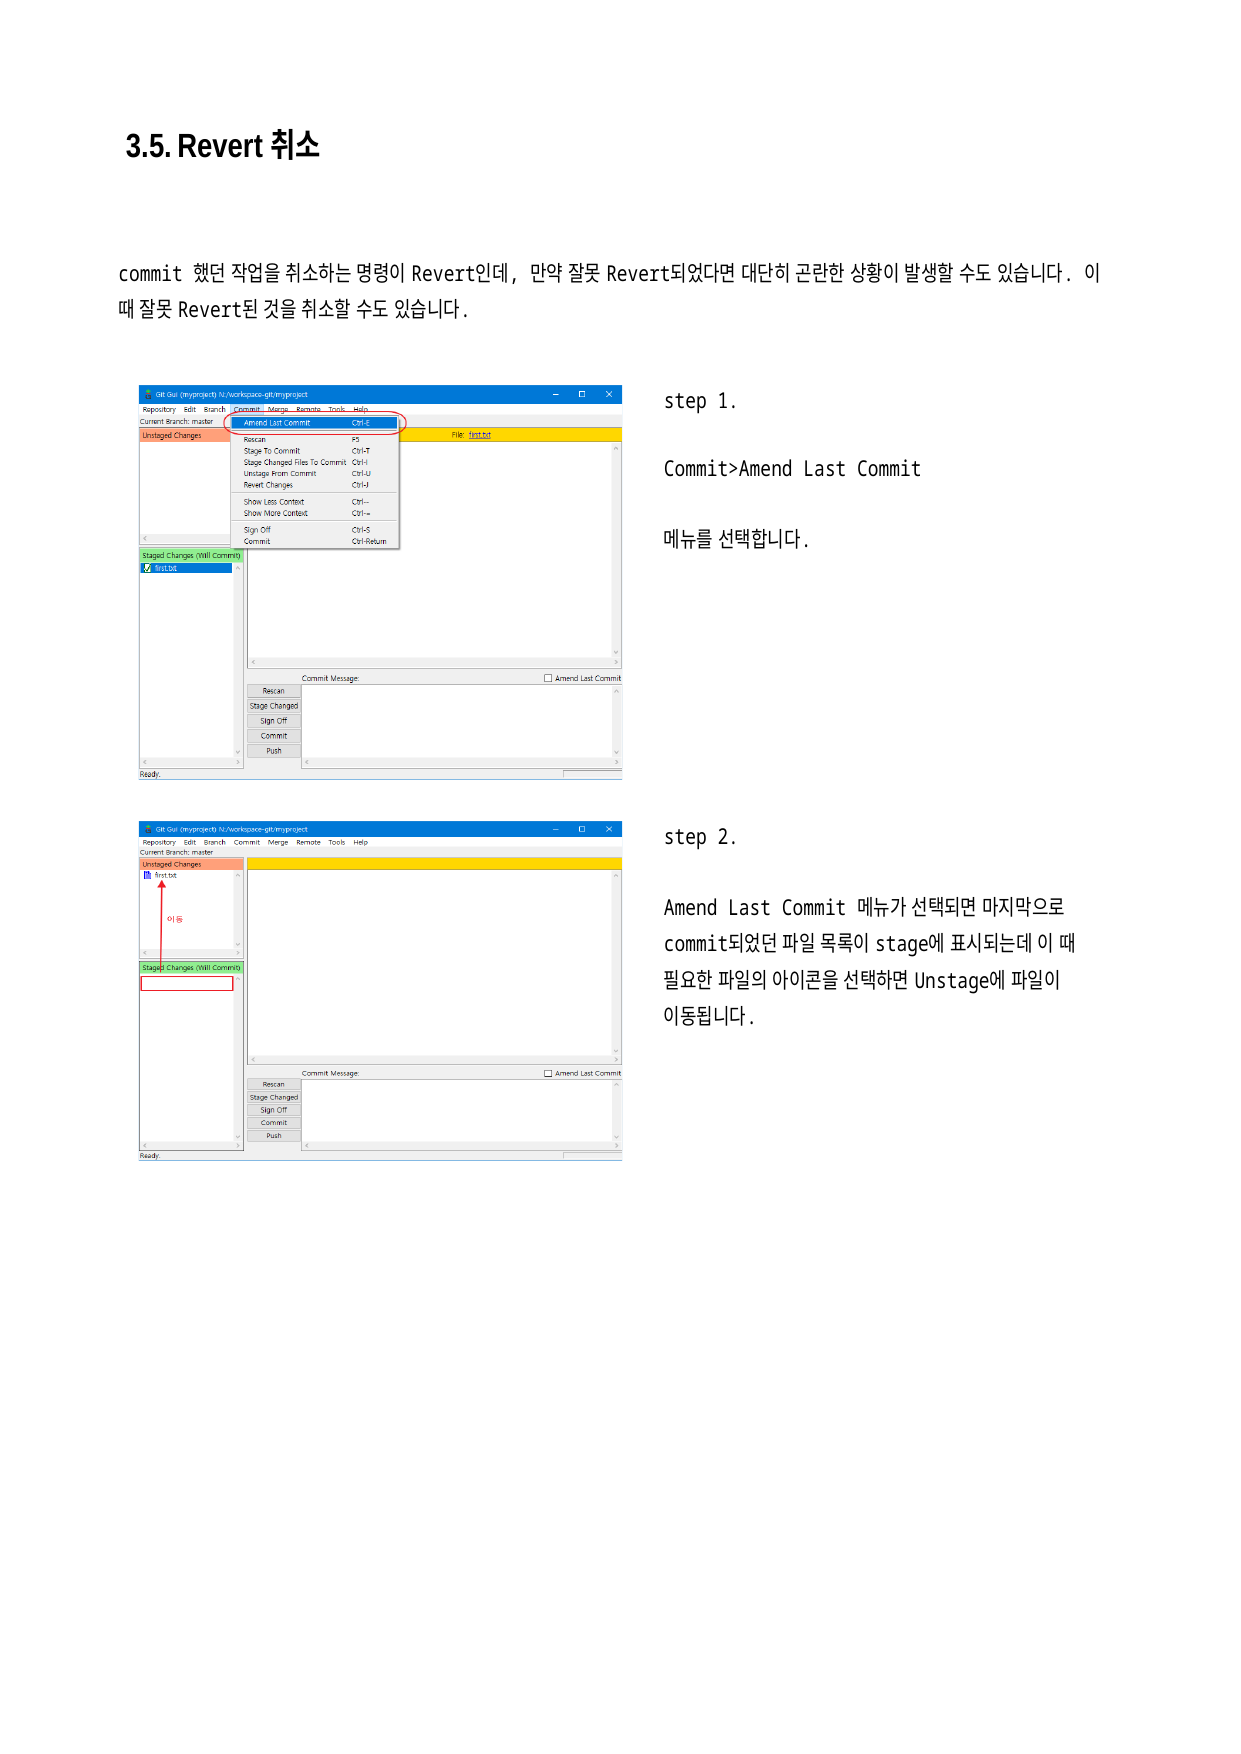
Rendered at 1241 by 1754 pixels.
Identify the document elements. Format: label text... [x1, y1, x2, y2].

table_header step 1. Commit>Amend Last Commit 메뉴를 선택합니다. [643, 364, 1122, 801]
table_header [118, 364, 643, 801]
picture [138, 821, 623, 1161]
picture [138, 385, 623, 780]
table_cell step 2. Amend Last Commit 메뉴가 선택되면 마지막으로 commit되었던 파일 목록이 stage에 표시되는데 이 때 필요한 파일의 아이콘을 선택하면 Unstage에 파일이 이동됩니다. [643, 801, 1122, 1181]
text commit 했던 작업을 취소하는 명령이 Revert인데, 만약 잘못 Revert되었다면 대단히 곤란한 상황이 발생할 수도 있습니다. 이 때 잘못 Revert된 것을 취소할 수도 있습니다. [118, 256, 1122, 324]
table_cell [118, 801, 643, 1181]
subtitle Revert 취소 [118, 118, 1122, 167]
